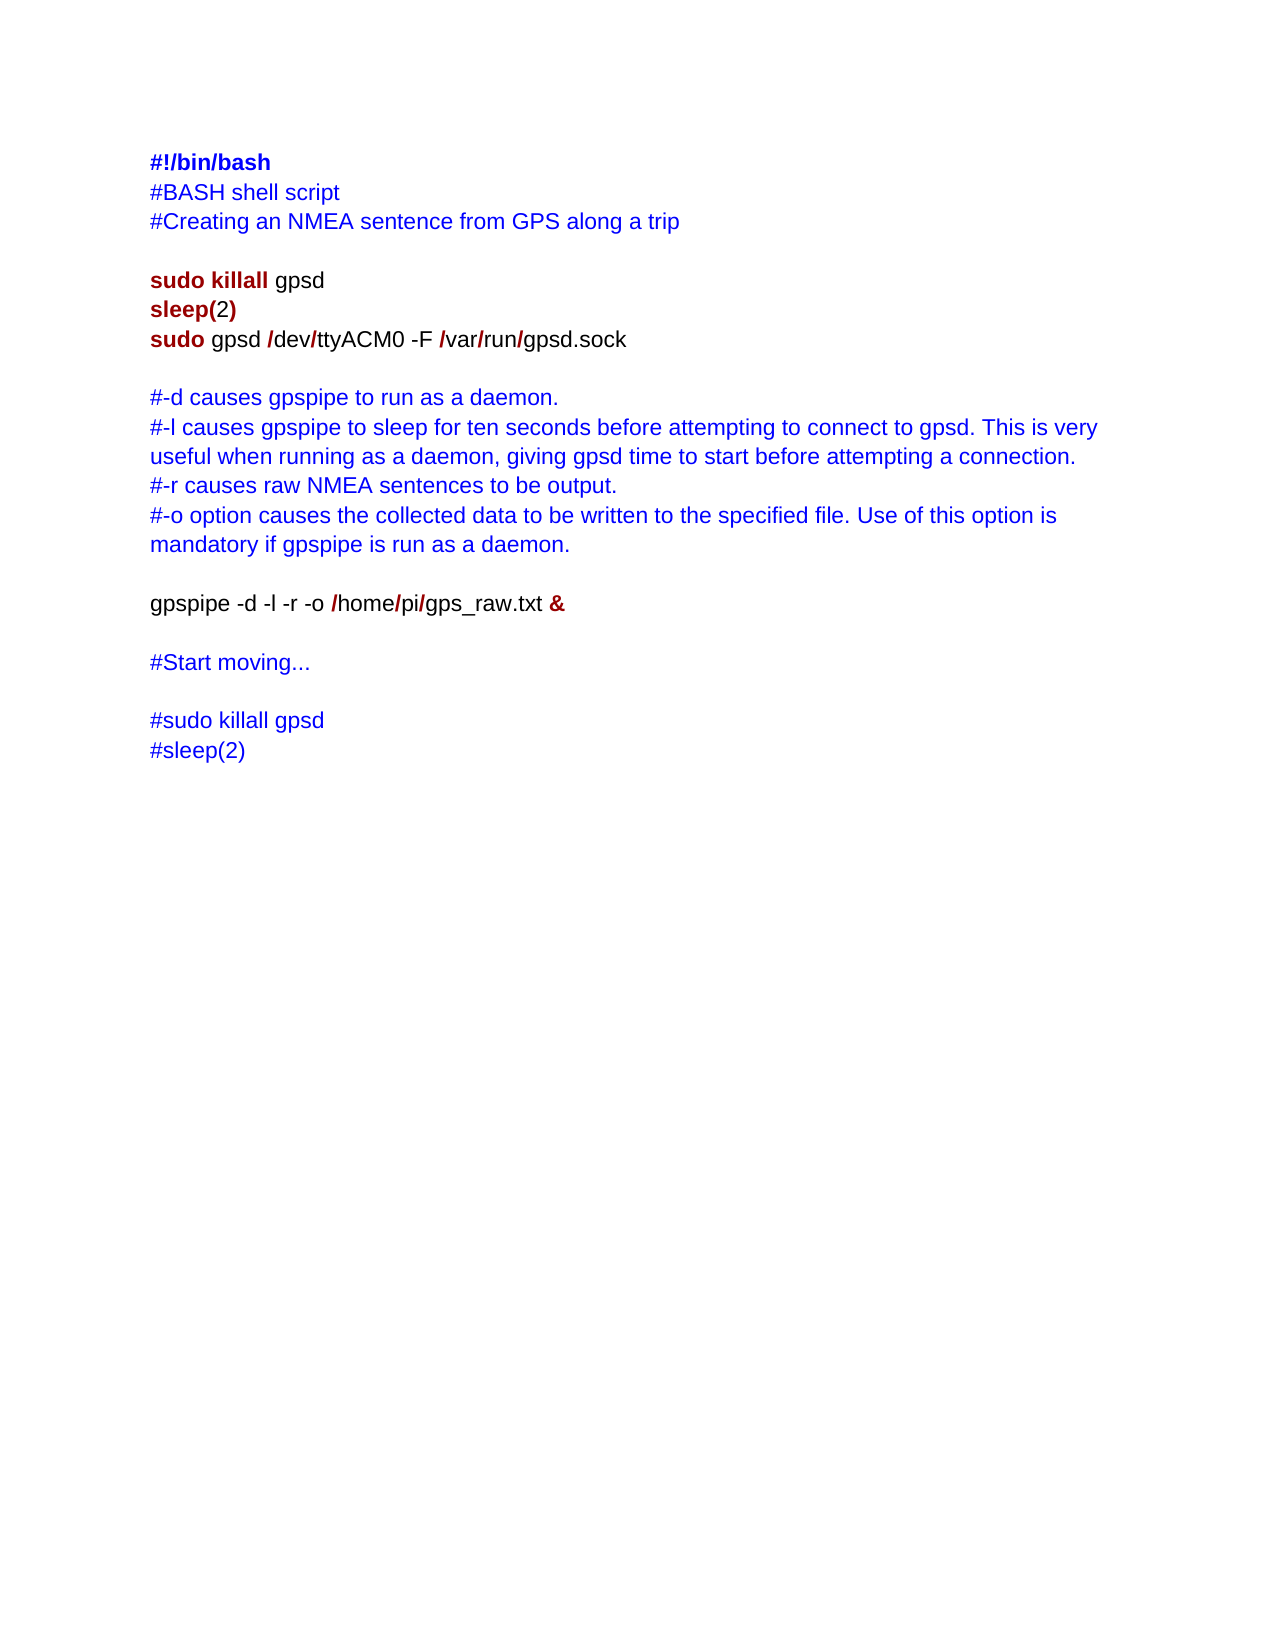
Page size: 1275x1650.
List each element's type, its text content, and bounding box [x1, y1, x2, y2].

text gpspipe -d -l -r -o /home/pi/gps_raw.txt & [150, 591, 1125, 616]
text #BASH shell script [150, 179, 1125, 205]
text sleep(2) [150, 297, 1125, 322]
text sudo killall gpsd [150, 267, 1125, 293]
text #sudo killall gpsd [150, 708, 1125, 734]
text #!/bin/bash [150, 150, 1125, 176]
text #-o option causes the collected data to be written to the specified file. Use of this option is mandatory if gpspipe is run as a daemon. [150, 502, 1125, 557]
text #Creating an NMEA sentence from GPS along a trip [150, 209, 1125, 234]
text #Start moving... [150, 649, 1125, 675]
text sudo gpsd /dev/ttyACM0 -F /var/run/gpsd.sock [150, 326, 1125, 352]
text #-d causes gpspipe to run as a daemon. [150, 385, 1125, 411]
text #-r causes raw NMEA sentences to be output. [150, 473, 1125, 499]
text #sleep(2) [150, 737, 1125, 763]
text #-l causes gpspipe to sleep for ten seconds before attempting to connect to gpsd. This is very useful when running as a daemon, giving gpsd time to start before attempting a connection. [150, 414, 1125, 469]
